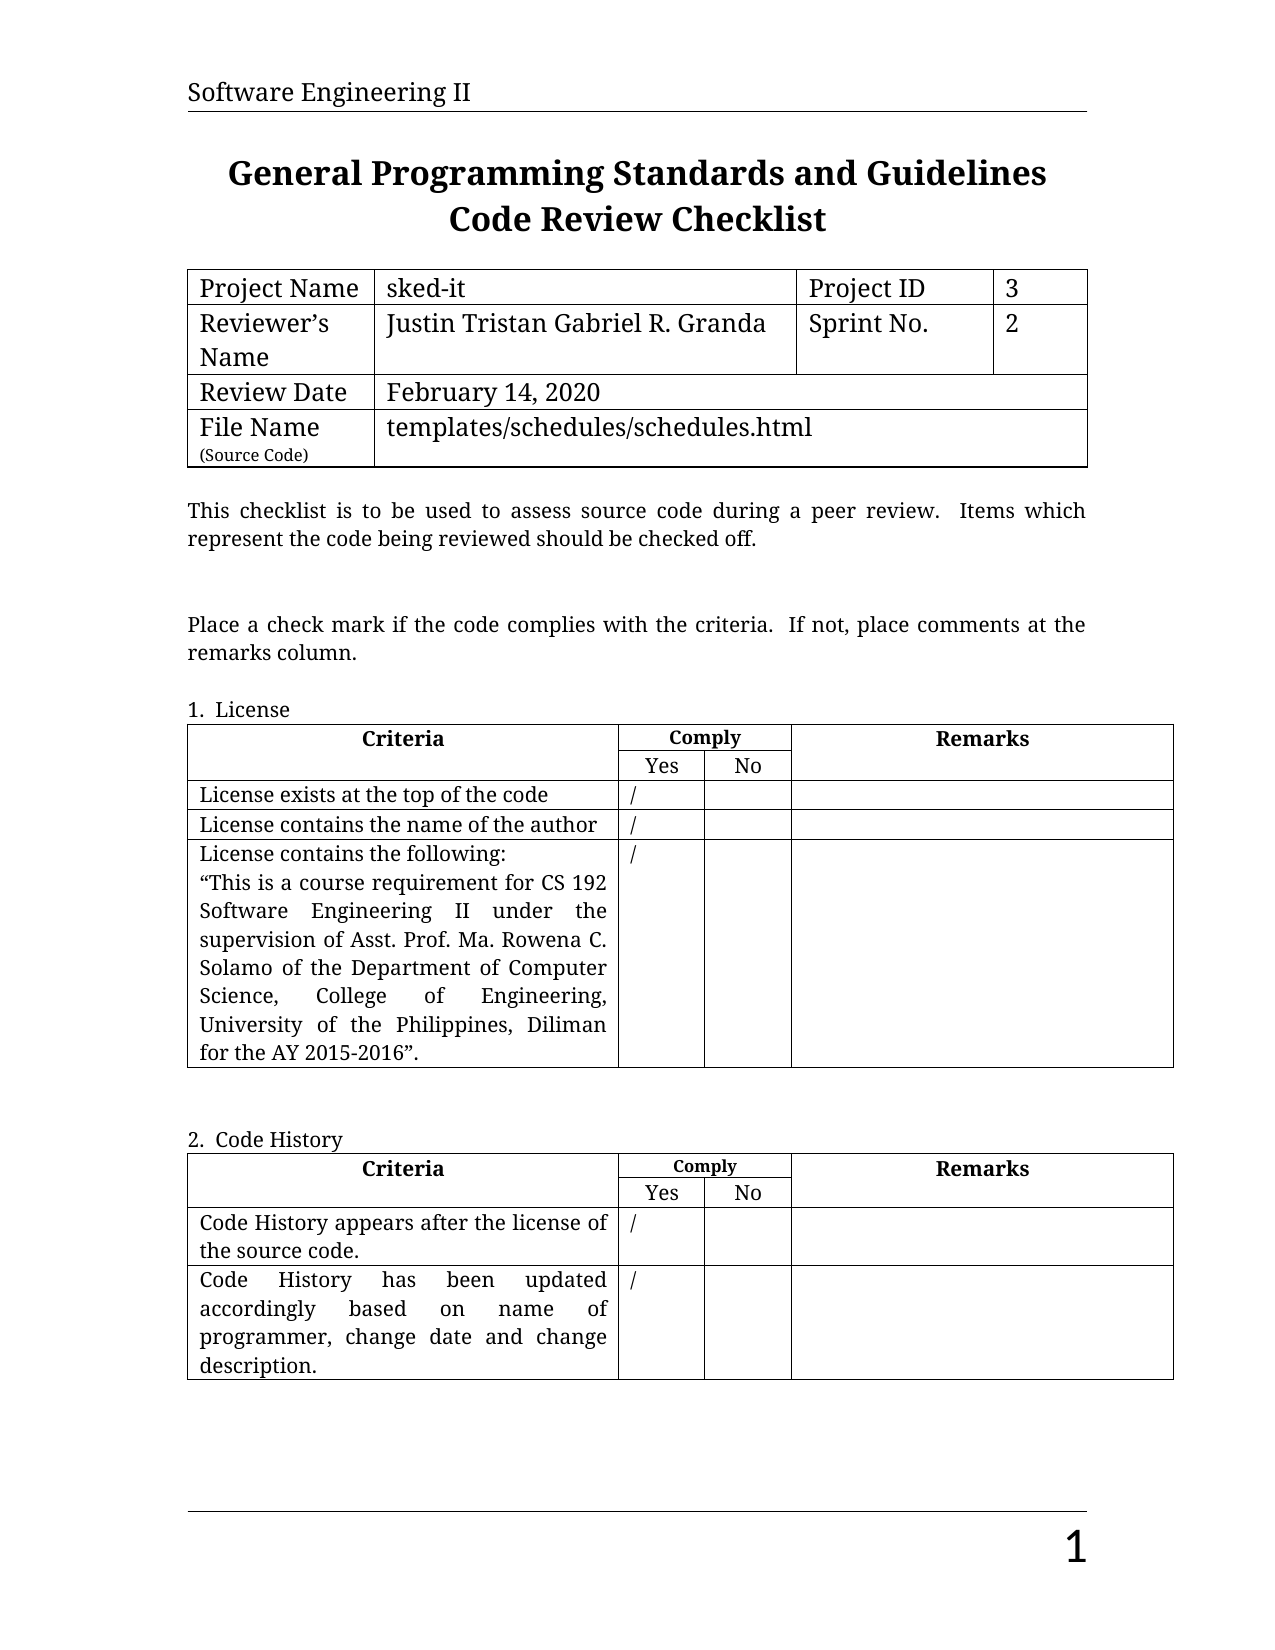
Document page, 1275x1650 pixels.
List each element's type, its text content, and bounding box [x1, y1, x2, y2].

table_cell / [619, 840, 704, 1067]
text 2. Code History [187, 1125, 1087, 1153]
table_cell Sprint No. [797, 305, 993, 373]
table_header 3 [994, 270, 1087, 304]
table_cell [705, 781, 791, 809]
table_cell / [619, 1266, 704, 1379]
text Place a check mark if the code complies with the criteria. If not, place comments at the remarks column. [187, 610, 1087, 667]
table_cell [792, 1208, 1173, 1264]
table_cell [705, 1266, 791, 1379]
table_cell Review Date [188, 375, 374, 409]
text 1. License [187, 695, 1087, 723]
table_header sked-it [375, 270, 796, 304]
table_cell [705, 1208, 791, 1264]
table_cell License exists at the top of the code [188, 781, 618, 809]
table_header Criteria [188, 725, 618, 779]
table_header Comply [619, 1154, 791, 1177]
table_header Remarks [792, 1154, 1173, 1207]
table_header Project Name [188, 270, 374, 304]
table_cell [792, 810, 1173, 838]
table_header Criteria [188, 1154, 618, 1207]
table_cell Reviewer’s Name [188, 305, 374, 373]
text General Programming Standards and Guidelines Code Review Checklist [187, 150, 1087, 241]
table_cell Justin Tristan Gabriel R. Granda [375, 305, 796, 373]
table_cell [705, 810, 791, 838]
table_header Comply [619, 725, 791, 750]
table_cell templates/schedules/schedules.html [375, 410, 1087, 466]
table_cell Code History appears after the license of the source code. [188, 1208, 618, 1264]
table_header Project ID [797, 270, 993, 304]
table_cell No [705, 1178, 791, 1207]
table_cell Yes [619, 751, 704, 779]
table_cell File Name (Source Code) [188, 410, 374, 466]
text This checklist is to be used to assess source code during a peer review. Items which represent the code being reviewed should be checked off. [187, 496, 1087, 553]
table_cell Code History has been updated accordingly based on name of programmer, change date and change description. [188, 1266, 618, 1379]
table_cell License contains the name of the author [188, 810, 618, 838]
table_cell Yes [619, 1178, 704, 1207]
table_cell February 14, 2020 [375, 375, 1087, 409]
table_cell 2 [994, 305, 1087, 373]
table_cell / [619, 810, 704, 838]
table_cell [792, 840, 1173, 1067]
table_cell [705, 840, 791, 1067]
table_cell License contains the following: “This is a course requirement for CS 192 Software Engineering II under the supervision of Asst. Prof. Ma. Rowena C. Solamo of the Department of Computer Science, College of Engineering, University of the Philippines, Diliman for the AY 2015-2016”. [188, 840, 618, 1067]
table_header Remarks [792, 725, 1173, 779]
table_cell [792, 781, 1173, 809]
table_cell No [705, 751, 791, 779]
table_cell / [619, 781, 704, 809]
table_cell [792, 1266, 1173, 1379]
table_cell / [619, 1208, 704, 1264]
